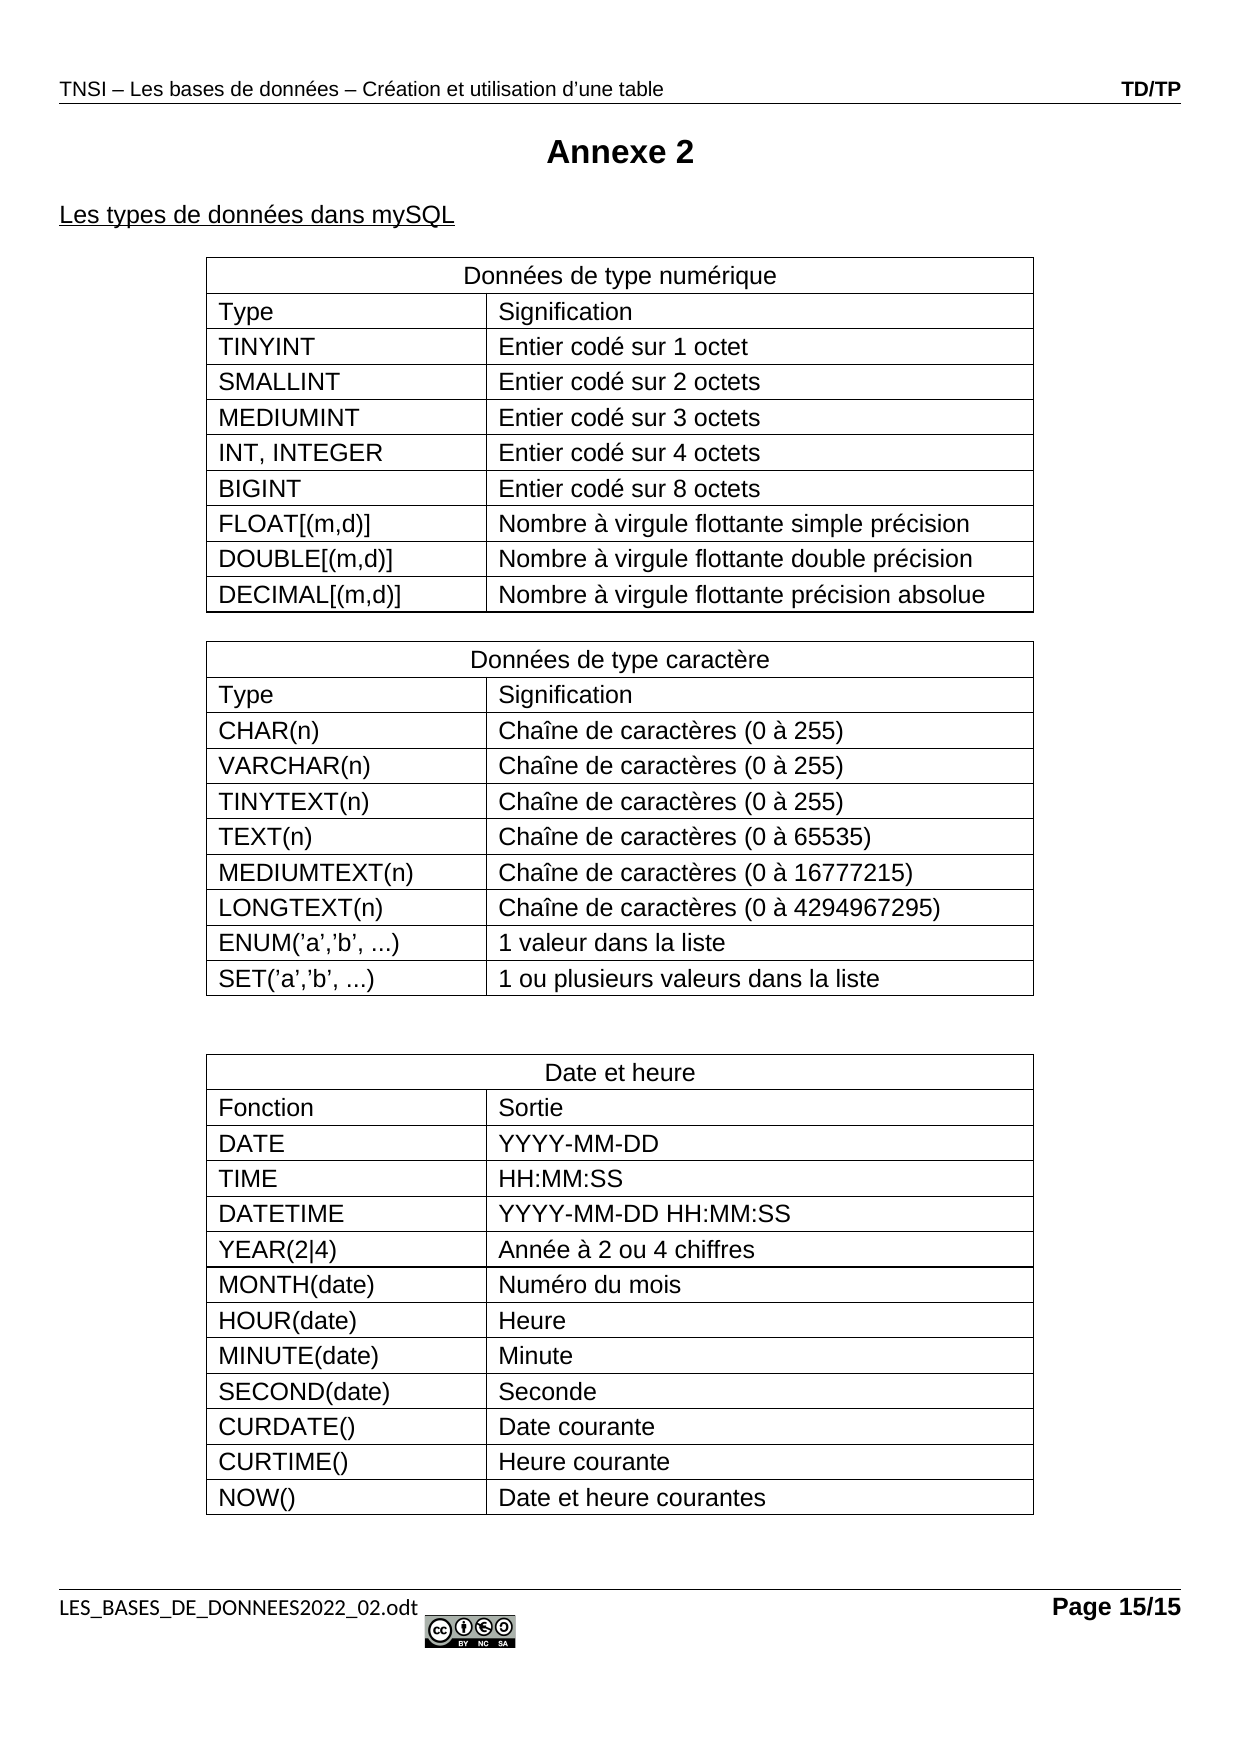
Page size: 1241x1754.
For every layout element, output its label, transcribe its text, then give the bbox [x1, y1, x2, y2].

table_cell MEDIUMINT [207, 400, 486, 434]
table_cell Signification [487, 678, 1033, 712]
table_cell INT, INTEGER [207, 435, 486, 470]
table_cell CHAR(n) [207, 713, 486, 747]
table_cell Seconde [487, 1374, 1033, 1408]
table_cell LONGTEXT(n) [207, 890, 486, 924]
table_cell CURTIME() [207, 1445, 486, 1479]
table_cell VARCHAR(n) [207, 749, 486, 783]
table_cell Fonction [207, 1090, 486, 1125]
table_cell Sortie [487, 1090, 1033, 1125]
table_cell Chaîne de caractères (0 à 4294967295) [487, 890, 1033, 924]
table_cell Heure courante [487, 1445, 1033, 1479]
text Les types de données dans mySQL [59, 200, 1181, 228]
table_cell Chaîne de caractères (0 à 255) [487, 784, 1033, 818]
table_cell MONTH(date) [207, 1268, 486, 1302]
table_cell Entier codé sur 2 octets [487, 365, 1033, 399]
table_header Données de type numérique [207, 258, 1033, 293]
table_header Date et heure [207, 1055, 1033, 1089]
table_cell 1 valeur dans la liste [487, 926, 1033, 960]
table_header Données de type caractère [207, 642, 1033, 677]
table_cell Date et heure courantes [487, 1480, 1033, 1514]
table_cell DECIMAL[(m,d)] [207, 577, 486, 611]
table_cell SECOND(date) [207, 1374, 486, 1408]
table_cell Chaîne de caractères (0 à 255) [487, 749, 1033, 783]
table_cell Minute [487, 1338, 1033, 1373]
table_cell Signification [487, 294, 1033, 328]
table_cell Type [207, 294, 486, 328]
table_cell HH:MM:SS [487, 1161, 1033, 1196]
table_cell TEXT(n) [207, 819, 486, 854]
table_cell DATETIME [207, 1197, 486, 1231]
table_cell YEAR(2|4) [207, 1232, 486, 1266]
table_cell YYYY-MM-DD HH:MM:SS [487, 1197, 1033, 1231]
table_cell SMALLINT [207, 365, 486, 399]
table_cell Chaîne de caractères (0 à 65535) [487, 819, 1033, 854]
table_cell 1 ou plusieurs valeurs dans la liste [487, 961, 1033, 995]
table_cell ENUM(’a’,’b’, ...) [207, 926, 486, 960]
table_cell TIME [207, 1161, 486, 1196]
table_cell CURDATE() [207, 1409, 486, 1443]
table_cell DATE [207, 1126, 486, 1160]
table_cell TINYTEXT(n) [207, 784, 486, 818]
text Annexe 2 [59, 133, 1181, 171]
table_cell Chaîne de caractères (0 à 16777215) [487, 855, 1033, 889]
table_cell Numéro du mois [487, 1268, 1033, 1302]
table_cell BIGINT [207, 471, 486, 505]
table_cell Nombre à virgule flottante double précision [487, 542, 1033, 576]
table_cell MINUTE(date) [207, 1338, 486, 1373]
table_cell HOUR(date) [207, 1303, 486, 1337]
table_cell Nombre à virgule flottante simple précision [487, 506, 1033, 541]
table_cell NOW() [207, 1480, 486, 1514]
table_cell Entier codé sur 4 octets [487, 435, 1033, 470]
table_cell TINYINT [207, 329, 486, 363]
table_cell Entier codé sur 8 octets [487, 471, 1033, 505]
table_cell DOUBLE[(m,d)] [207, 542, 486, 576]
table_cell Entier codé sur 3 octets [487, 400, 1033, 434]
table_cell Entier codé sur 1 octet [487, 329, 1033, 363]
table_cell FLOAT[(m,d)] [207, 506, 486, 541]
table_cell SET(’a’,’b’, ...) [207, 961, 486, 995]
table_cell Année à 2 ou 4 chiffres [487, 1232, 1033, 1266]
table_cell YYYY-MM-DD [487, 1126, 1033, 1160]
table_cell Date courante [487, 1409, 1033, 1443]
table_cell Type [207, 678, 486, 712]
table_cell Nombre à virgule flottante précision absolue [487, 577, 1033, 611]
table_cell Heure [487, 1303, 1033, 1337]
table_cell Chaîne de caractères (0 à 255) [487, 713, 1033, 747]
table_cell MEDIUMTEXT(n) [207, 855, 486, 889]
